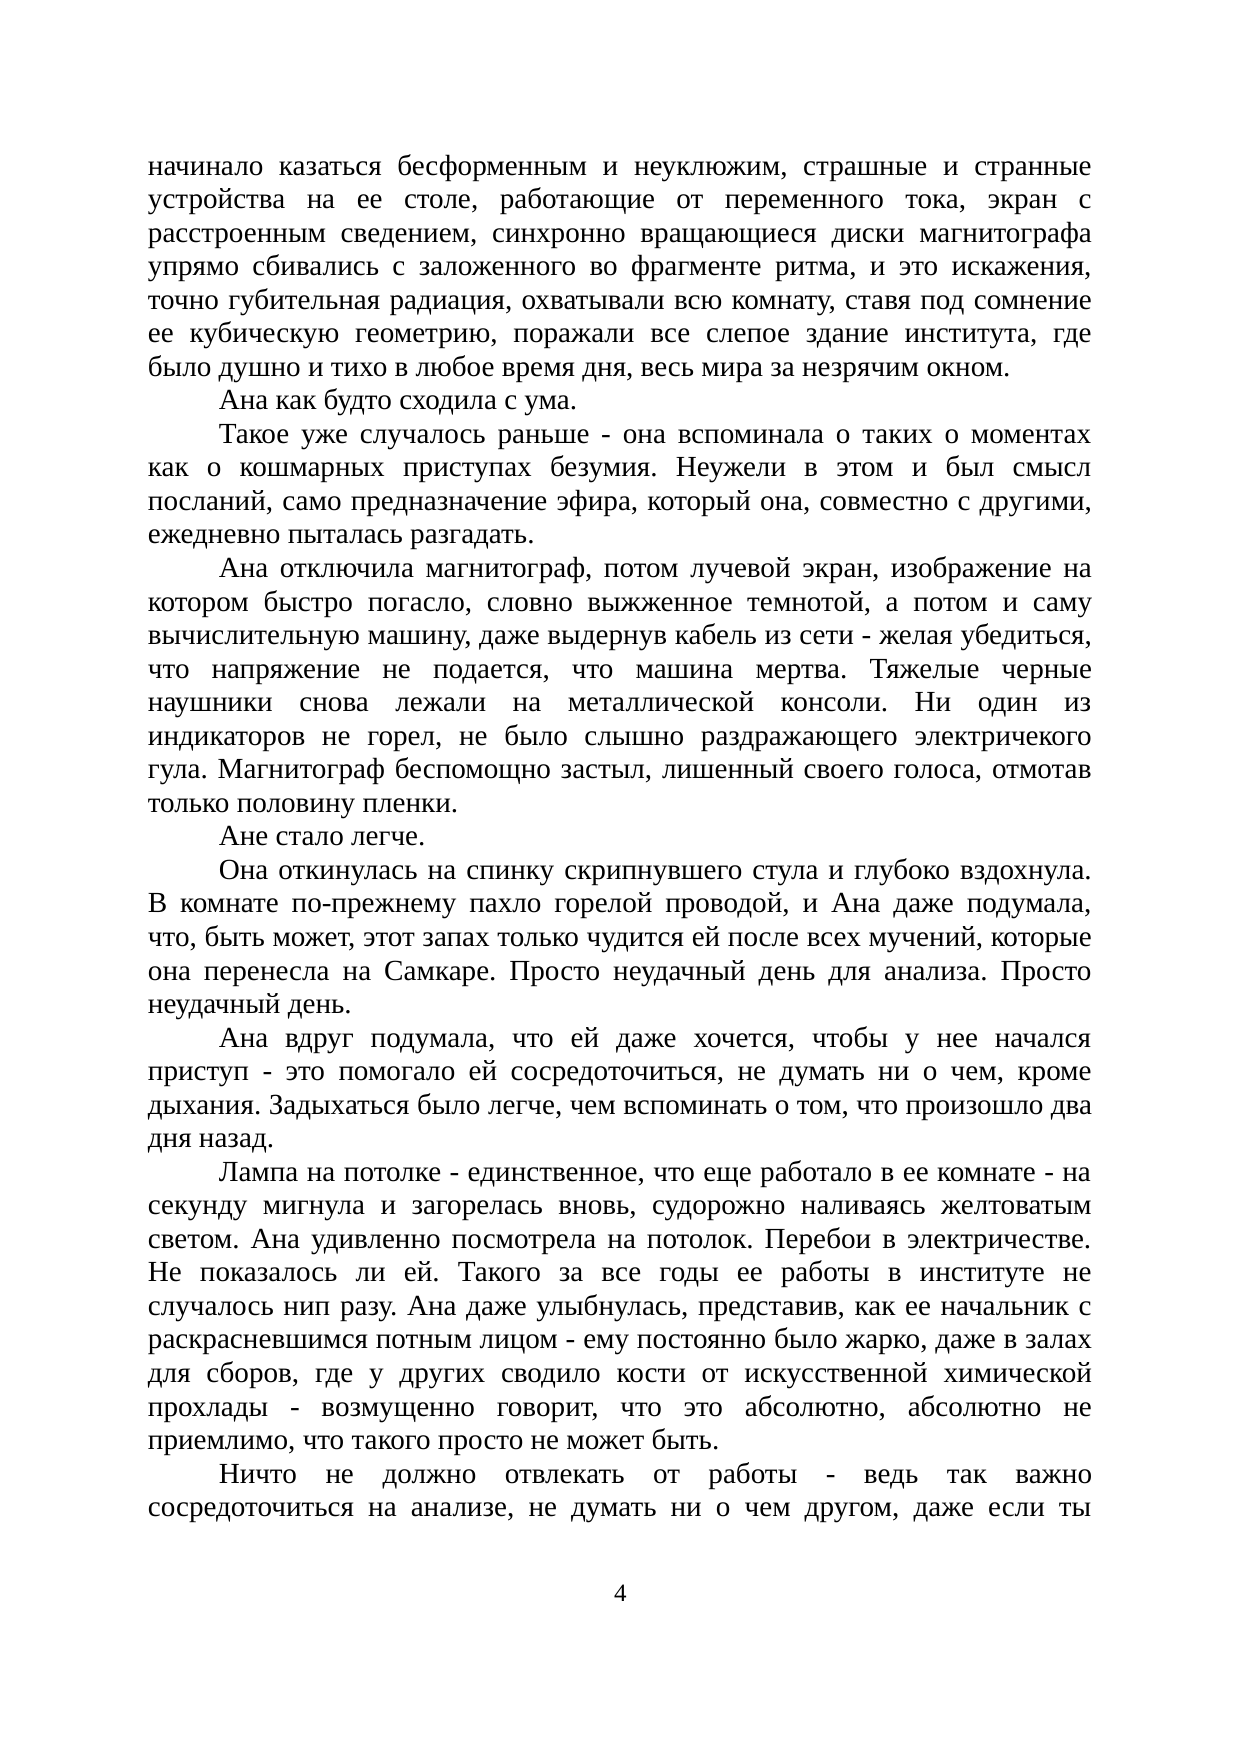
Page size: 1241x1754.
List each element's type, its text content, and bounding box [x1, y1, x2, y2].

text Ана вдруг подумала, что ей даже хочется, чтобы у нее начался приступ - это помогало ей сосредоточиться, не думать ни о чем, кроме дыхания. Задыхаться было легче, чем вспоминать о том, что произошло два дня назад. [148, 1020, 1093, 1154]
text Такое уже случалось раньше - она вспоминала о таких о моментах как о кошмарных приступах безумия. Неужели в этом и был смысл посланий, само предназначение эфира, который она, совместно с другими, ежедневно пыталась разгадать. [148, 416, 1093, 550]
text Лампа на потолке - единственное, что еще работало в ее комнате - на секунду мигнула и загорелась вновь, судорожно наливаясь желтоватым светом. Ана удивленно посмотрела на потолок. Перебои в электричестве. Не показалось ли ей. Такого за все годы ее работы в институте не случалось нип разу. Ана даже улыбнулась, представив, как ее начальник с раскрасневшимся потным лицом - ему постоянно было жарко, даже в залах для сборов, где у других сводило кости от искусственной химической прохлады - возмущенно говорит, что это абсолютно, абсолютно не приемлимо, что такого просто не может быть. [148, 1154, 1093, 1456]
text Ана как будто сходила с ума. [148, 382, 1093, 416]
text Ана отключила магнитограф, потом лучевой экран, изображение на котором быстро погасло, словно выжженное темнотой, а потом и саму вычислительную машину, даже выдернув кабель из сети - желая убедиться, что напряжение не подается, что машина мертва. Тяжелые черные наушники снова лежали на металлической консоли. Ни один из индикаторов не горел, не было слышно раздражающего электричекого гула. Магнитограф беспомощно застыл, лишенный своего голоса, отмотав только половину пленки. [148, 550, 1093, 818]
text начинало казаться бесформенным и неуклюжим, страшные и странные устройства на ее столе, работающие от переменного тока, экран с расстроенным сведением, синхронно вращающиеся диски магнитографа упрямо сбивались с заложенного во фрагменте ритма, и это искажения, точно губительная радиация, охватывали всю комнату, ставя под сомнение ее кубическую геометрию, поражали все слепое здание института, где было душно и тихо в любое время дня, весь мира за незрячим окном. [148, 148, 1093, 382]
text Ане стало легче. [148, 818, 1093, 852]
text Ничто не должно отвлекать от работы - ведь так важно сосредоточиться на анализе, не думать ни о чем другом, даже если ты [148, 1456, 1093, 1523]
text Она откинулась на спинку скрипнувшего стула и глубоко вздохнула. В комнате по-прежнему пахло горелой проводой, и Ана даже подумала, что, быть может, этот запах только чудится ей после всех мучений, которые она перенесла на Самкаре. Просто неудачный день для анализа. Просто неудачный день. [148, 852, 1093, 1020]
